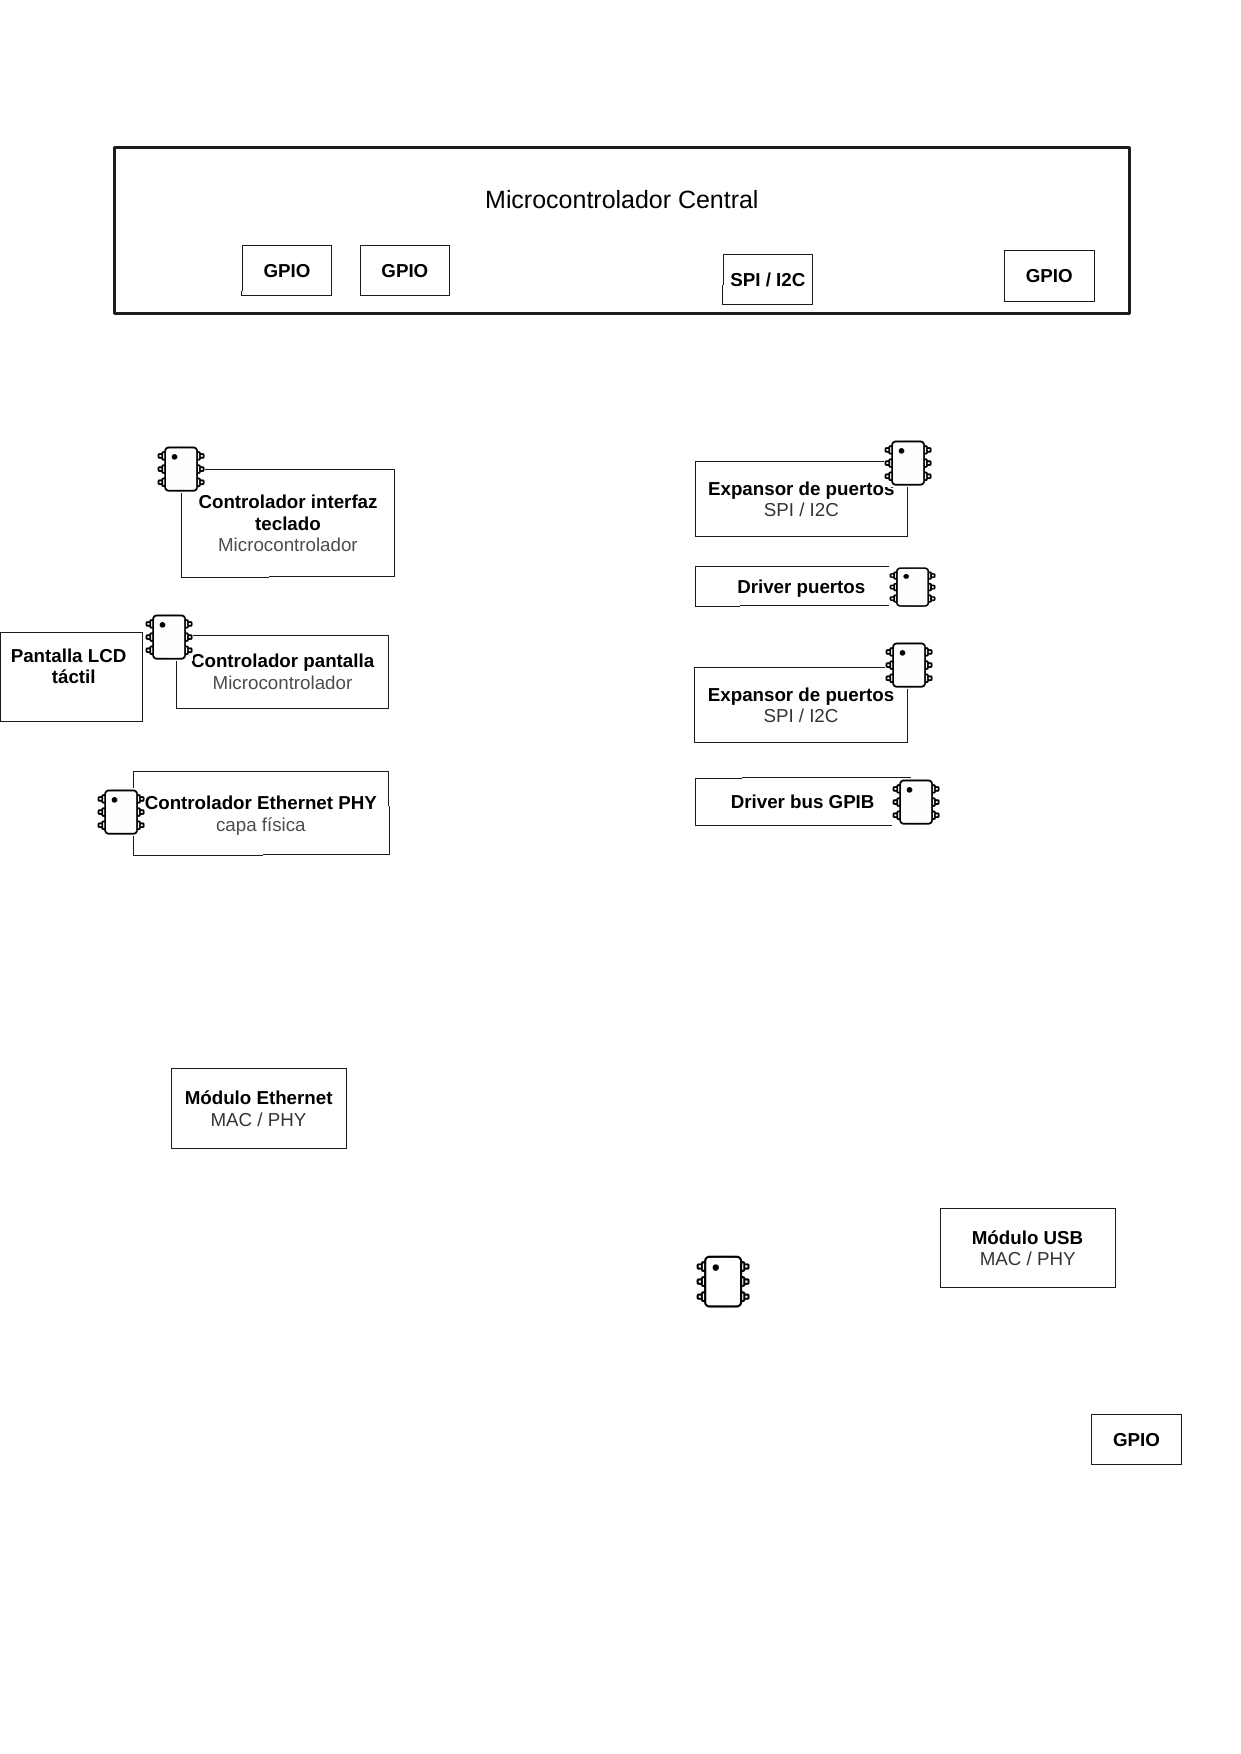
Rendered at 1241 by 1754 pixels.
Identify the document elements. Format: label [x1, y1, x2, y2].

picture [97, 788, 145, 836]
picture [884, 439, 932, 487]
picture [885, 641, 933, 689]
picture [889, 566, 936, 608]
picture [696, 1254, 750, 1309]
picture [892, 778, 940, 826]
picture [157, 445, 205, 493]
picture [145, 613, 193, 661]
